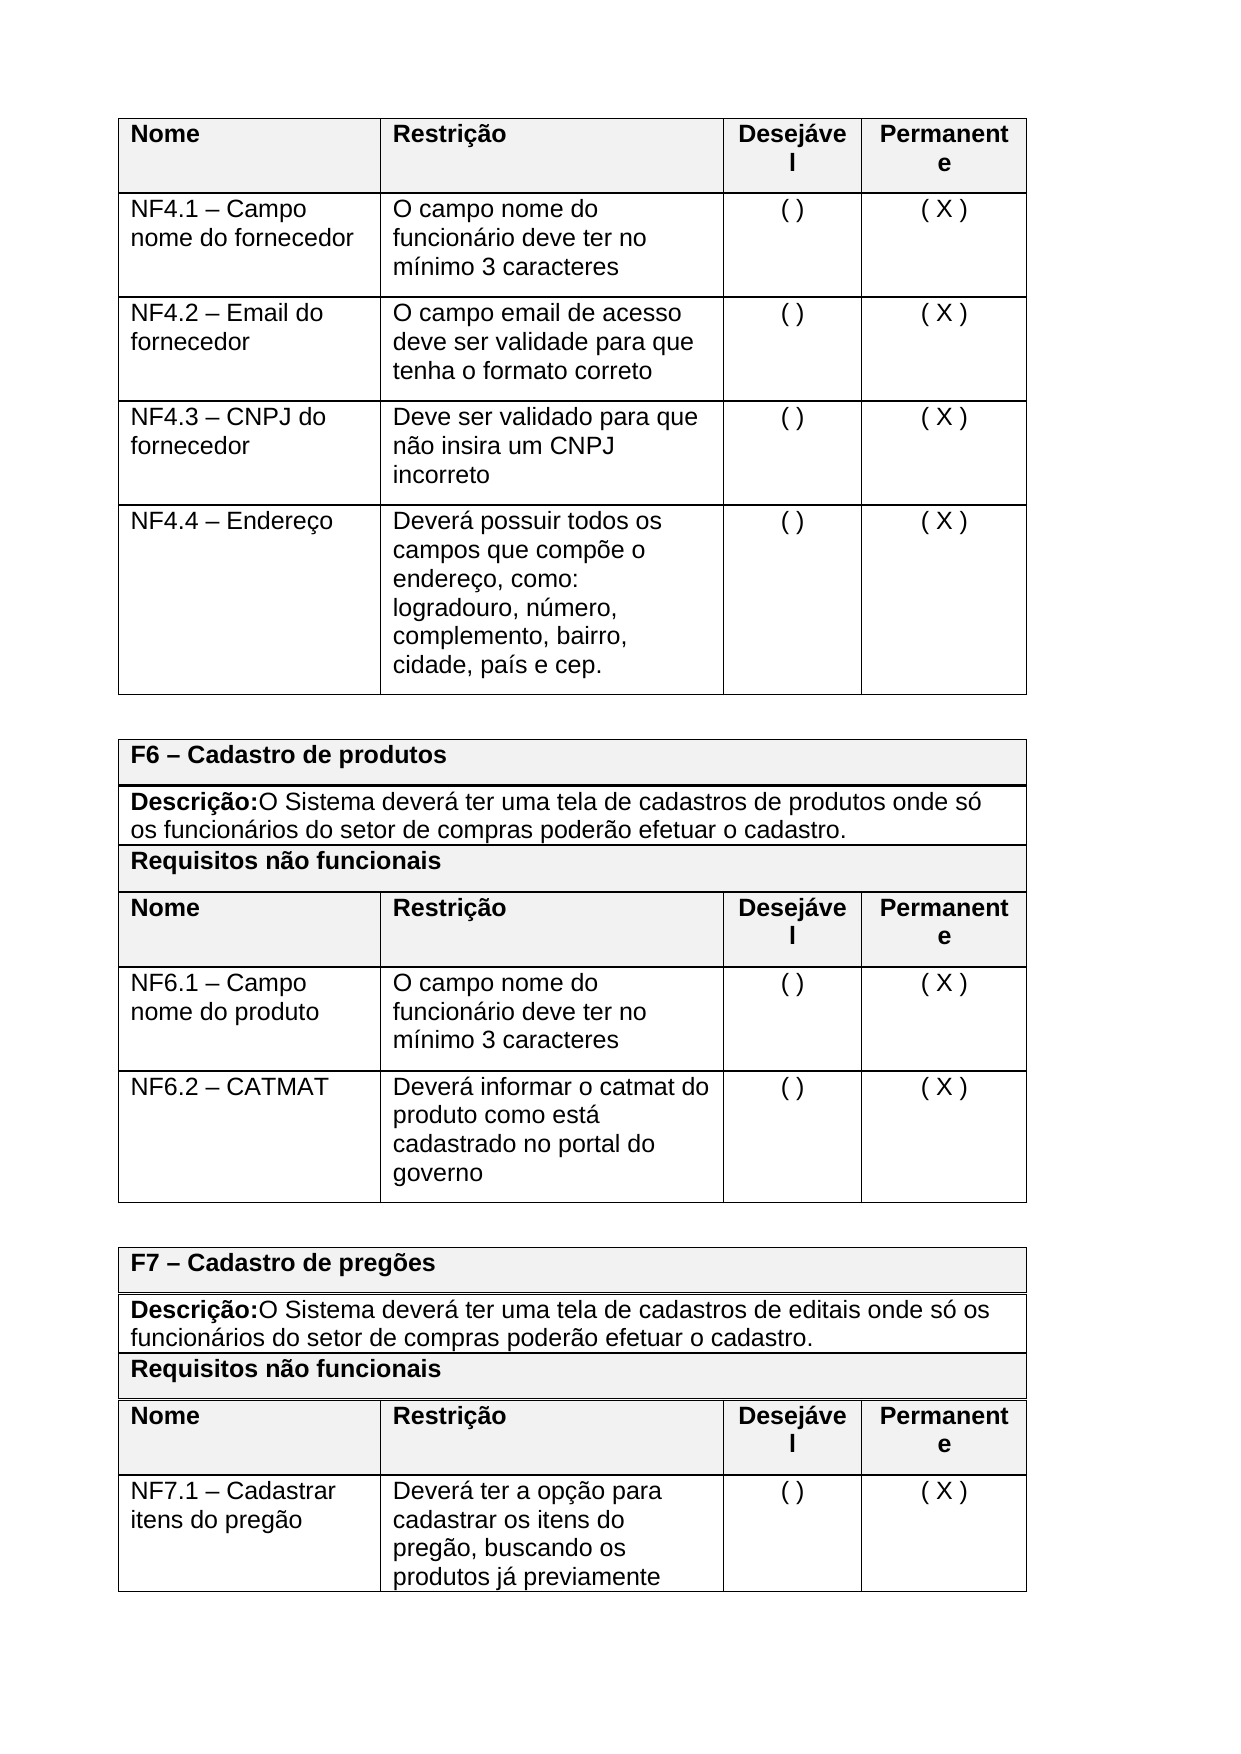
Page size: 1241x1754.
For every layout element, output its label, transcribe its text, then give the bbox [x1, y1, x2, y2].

table_cell Restrição [381, 119, 723, 192]
table_cell Desejável [724, 119, 861, 192]
table_cell Desejável [724, 893, 861, 966]
table_cell O campo email de acesso deve ser validade para que tenha o formato correto [381, 298, 723, 400]
table_cell O campo nome do funcionário deve ter no mínimo 3 caracteres [381, 968, 723, 1070]
table_cell Desejável [724, 1401, 861, 1474]
table_cell ( ) [724, 1072, 861, 1202]
table_cell NF6.2 – CATMAT [119, 1072, 380, 1202]
table_cell Restrição [381, 893, 723, 966]
table_cell Deve ser validado para que não insira um CNPJ incorreto [381, 402, 723, 504]
table_cell NF7.1 – Cadastrar itens do pregão [119, 1476, 380, 1591]
table_cell ( X ) [862, 1072, 1026, 1202]
table_cell ( ) [724, 194, 861, 296]
table_cell ( X ) [862, 194, 1026, 296]
table_cell Permanente [862, 1401, 1026, 1474]
table_cell ( ) [724, 298, 861, 400]
table_cell NF4.4 – Endereço [119, 506, 380, 694]
table_cell ( X ) [862, 968, 1026, 1070]
table_cell NF4.3 – CNPJ do fornecedor [119, 402, 380, 504]
table_cell Permanente [862, 893, 1026, 966]
table_cell Requisitos não funcionais [119, 846, 1026, 891]
table_cell Descrição:O Sistema deverá ter uma tela de cadastros de produtos onde só os funcionários do setor de compras poderão efetuar o cadastro. [119, 787, 1026, 844]
table_cell O campo nome do funcionário deve ter no mínimo 3 caracteres [381, 194, 723, 296]
table_cell ( X ) [862, 298, 1026, 400]
table_header F7 – Cadastro de pregões [119, 1248, 1026, 1292]
table_cell Deverá possuir todos os campos que compõe o endereço, como: logradouro, número, complemento, bairro, cidade, país e cep. [381, 506, 723, 694]
table_cell Requisitos não funcionais [119, 1354, 1026, 1398]
table_cell Deverá informar o catmat do produto como está cadastrado no portal do governo [381, 1072, 723, 1202]
table_cell NF4.1 – Campo nome do fornecedor [119, 194, 380, 296]
table_cell ( X ) [862, 506, 1026, 694]
table_header F6 – Cadastro de produtos [119, 740, 1026, 784]
table_cell Nome [119, 1401, 380, 1474]
table_cell ( ) [724, 968, 861, 1070]
table_cell ( ) [724, 402, 861, 504]
table_cell Restrição [381, 1401, 723, 1474]
table_cell ( X ) [862, 402, 1026, 504]
table_cell Nome [119, 893, 380, 966]
table_cell Deverá ter a opção para cadastrar os itens do pregão, buscando os produtos já previamente [381, 1476, 723, 1591]
table_cell ( ) [724, 506, 861, 694]
table_cell NF6.1 – Campo nome do produto [119, 968, 380, 1070]
table_cell ( X ) [862, 1476, 1026, 1591]
table_cell Permanente [862, 119, 1026, 192]
table_cell ( ) [724, 1476, 861, 1591]
table_cell NF4.2 – Email do fornecedor [119, 298, 380, 400]
table_cell Descrição:O Sistema deverá ter uma tela de cadastros de editais onde só os funcionários do setor de compras poderão efetuar o cadastro. [119, 1295, 1026, 1352]
table_cell Nome [119, 119, 380, 192]
